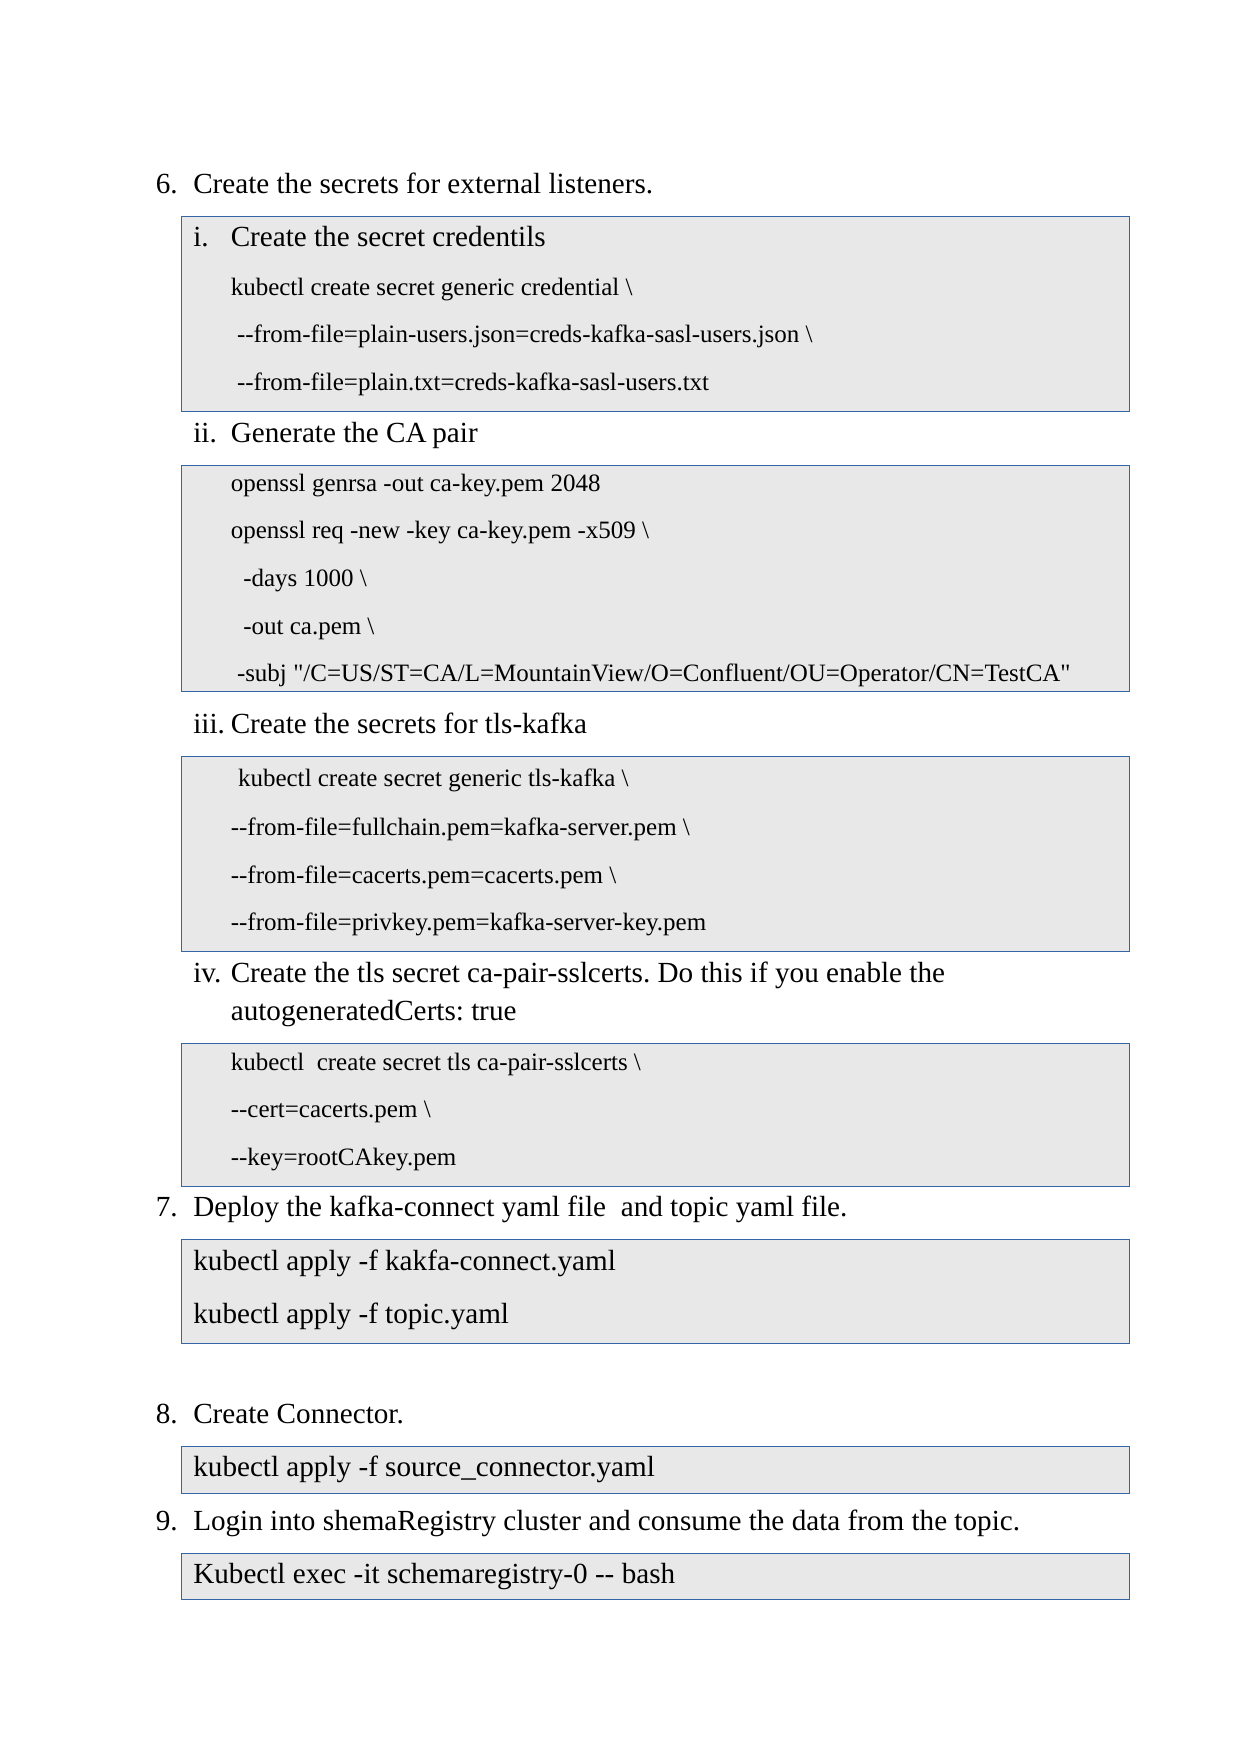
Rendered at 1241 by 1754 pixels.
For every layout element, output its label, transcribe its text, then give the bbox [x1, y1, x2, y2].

list Create Connector. [156, 1396, 1122, 1430]
list Deploy the kafka-connect yaml file and topic yaml file. [156, 1189, 1122, 1223]
list kubectl apply -f source_connector.yaml [156, 1449, 181, 1483]
list Create the tls secret ca-pair-sslcerts. Do this if you enable the autogeneratedCerts: true [193, 955, 1122, 1027]
list Create the secrets for external listeners. [156, 166, 1122, 199]
list kubectl apply -f topic.yaml [156, 1296, 181, 1329]
list kubectl apply -f kakfa-connect.yaml [156, 1243, 181, 1276]
list Login into shemaRegistry cluster and consume the data from the topic. [156, 1503, 1122, 1536]
list Create the secrets for tls-kafka [193, 706, 1122, 739]
list Generate the CA pair [193, 415, 1122, 448]
list Kubectl exec -it schemaregistry-0 -- bash [156, 1556, 181, 1589]
